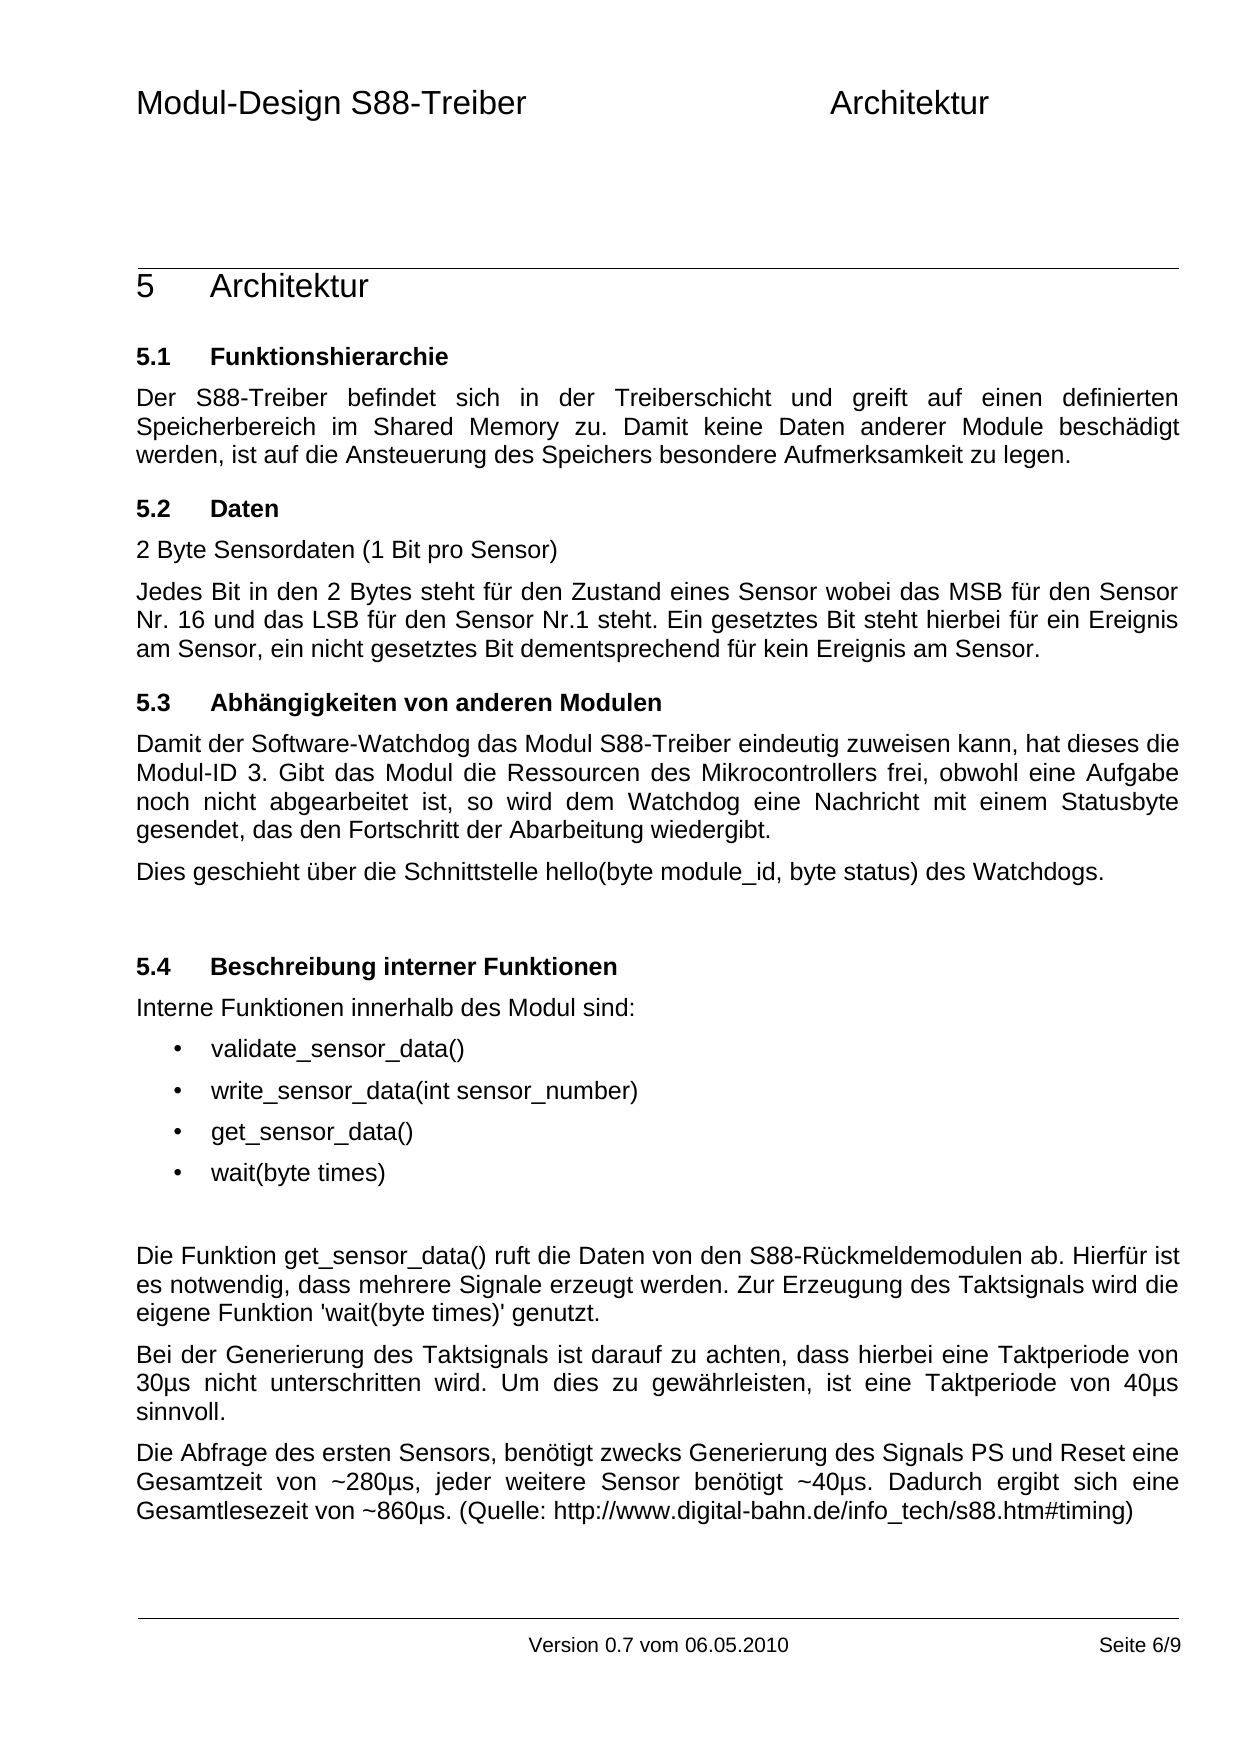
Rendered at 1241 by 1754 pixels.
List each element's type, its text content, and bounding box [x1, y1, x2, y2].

text Dies geschieht über die Schnittstelle hello(byte module_id, byte status) des Watchdogs. [136, 857, 1181, 886]
subtitle Beschreibung interner Funktionen [136, 952, 1181, 981]
text Damit der Software-Watchdog das Modul S88-Treiber eindeutig zuweisen kann, hat dieses die Modul-ID 3. Gibt das Modul die Ressourcen des Mikrocontrollers frei, obwohl eine Aufgabe noch nicht abgearbeitet ist, so wird dem Watchdog eine Nachricht mit einem Statusbyte gesendet, das den Fortschritt der Abarbeitung wiedergibt. [136, 729, 1181, 844]
list write_sensor_data(int sensor_number) [173, 1076, 1181, 1104]
text Bei der Generierung des Taktsignals ist darauf zu achten, dass hierbei eine Taktperiode von 30µs nicht unterschritten wird. Um dies zu gewährleisten, ist eine Taktperiode von 40µs sinnvoll. [136, 1340, 1181, 1426]
subtitle Daten [136, 494, 1181, 523]
list validate_sensor_data() [173, 1034, 1181, 1063]
text Jedes Bit in den 2 Bytes steht für den Zustand eines Sensor wobei das MSB für den Sensor Nr. 16 und das LSB für den Sensor Nr.1 steht. Ein gesetztes Bit steht hierbei für ein Ereignis am Sensor, ein nicht gesetztes Bit dementsprechend für kein Ereignis am Sensor. [136, 577, 1181, 663]
text Die Funktion get_sensor_data() ruft die Daten von den S88-Rückmeldemodulen ab. Hierfür ist es notwendig, dass mehrere Signale erzeugt werden. Zur Erzeugung des Taktsignals wird die eigene Funktion 'wait(byte times)' genutzt. [136, 1241, 1181, 1327]
list wait(byte times) [173, 1158, 1181, 1187]
list get_sensor_data() [173, 1117, 1181, 1146]
text Der S88-Treiber befindet sich in der Treiberschicht und greift auf einen definierten Speicherbereich im Shared Memory zu. Damit keine Daten anderer Module beschädigt werden, ist auf die Ansteuerung des Speichers besondere Aufmerksamkeit zu legen. [136, 383, 1181, 469]
text 2 Byte Sensordaten (1 Bit pro Sensor) [136, 536, 1181, 564]
text Interne Funktionen innerhalb des Modul sind: [136, 993, 1181, 1022]
subtitle Funktionshierarchie [136, 342, 1181, 371]
subtitle Abhängigkeiten von anderen Modulen [136, 688, 1181, 717]
subtitle Architektur [136, 289, 1181, 304]
text Die Abfrage des ersten Sensors, benötigt zwecks Generierung des Signals PS und Reset eine Gesamtzeit von ~280µs, jeder weitere Sensor benötigt ~40µs. Dadurch ergibt sich eine Gesamtlesezeit von ~860µs. (Quelle: http://www.digital-bahn.de/info_tech/s88.htm#timing) [136, 1438, 1181, 1525]
